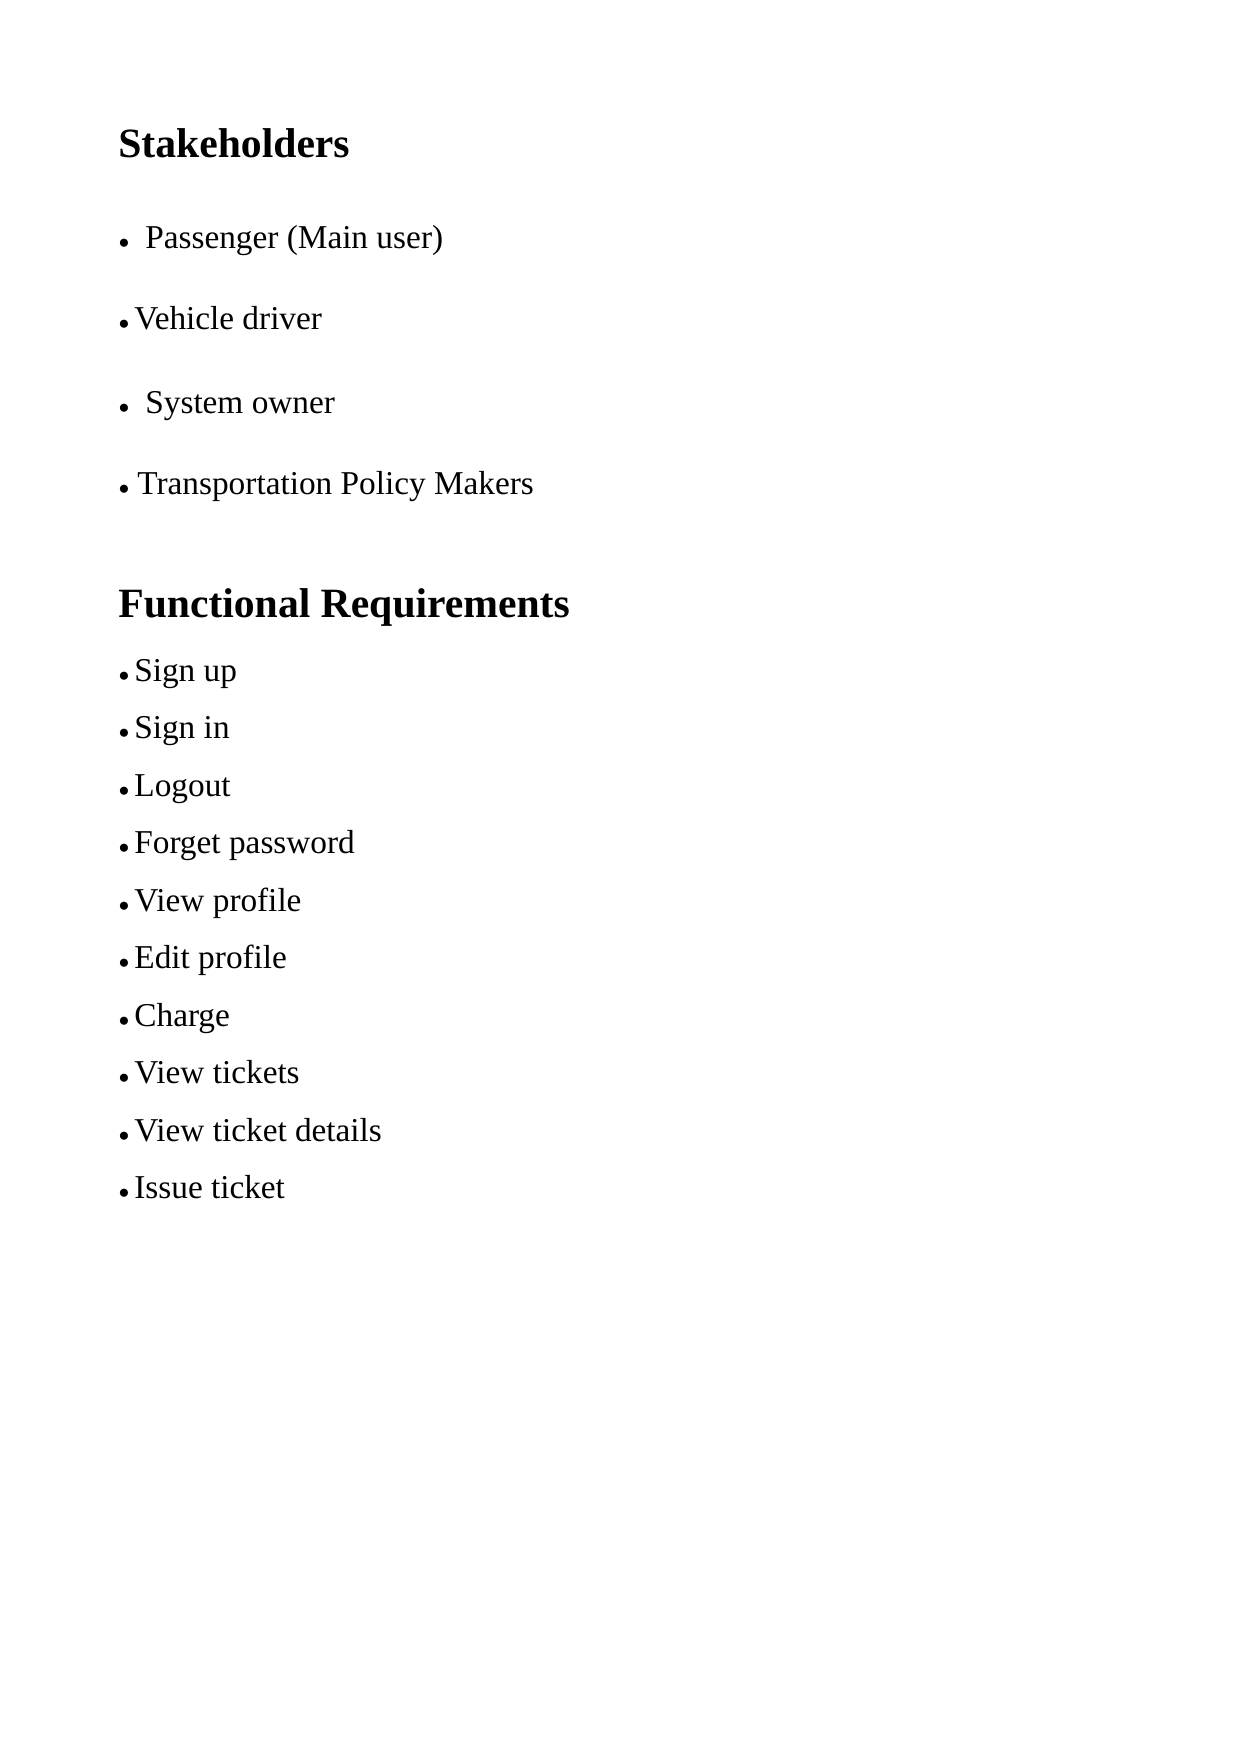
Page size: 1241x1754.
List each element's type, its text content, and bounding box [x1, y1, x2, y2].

text ● Passenger (Main user) [118, 190, 1122, 262]
text ● View ticket details [118, 1110, 1122, 1148]
text ● Forget password [118, 823, 1122, 861]
text ● Sign up [118, 650, 1122, 688]
text ● Vehicle driver [118, 298, 1122, 336]
text Stakeholders [118, 118, 1122, 166]
text ● Issue ticket [118, 1168, 1122, 1206]
text ● Logout [118, 765, 1122, 803]
text ● Sign in [118, 708, 1122, 746]
text ● System owner [118, 355, 1122, 427]
text ● View tickets [118, 1053, 1122, 1091]
text ● Charge [118, 995, 1122, 1033]
text ● Transportation Policy Makers [118, 463, 1122, 502]
text Functional Requirements [118, 578, 1122, 626]
text ● View profile [118, 880, 1122, 918]
text ● Edit profile [118, 938, 1122, 976]
